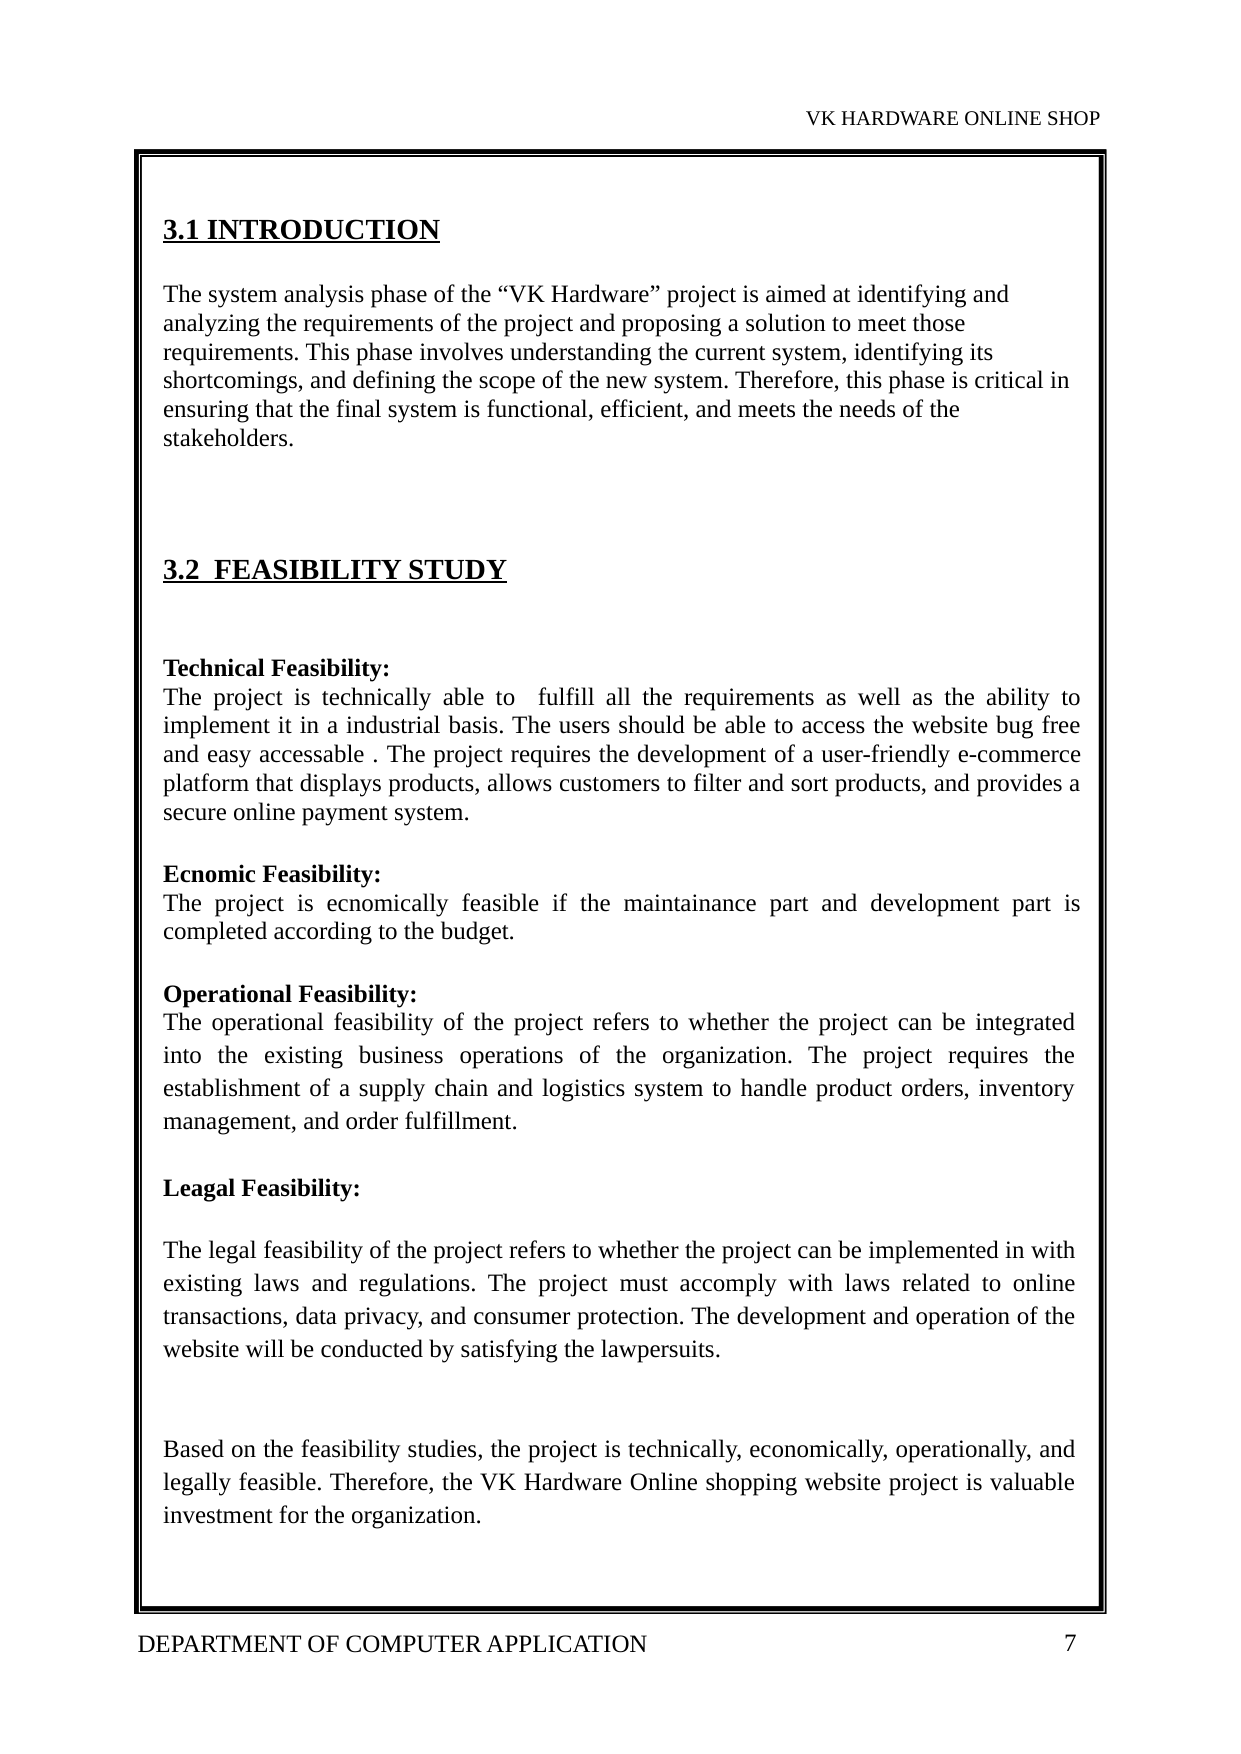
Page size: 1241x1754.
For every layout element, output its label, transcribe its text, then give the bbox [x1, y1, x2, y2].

text VK HARDWARE ONLINE SHOP [652, 106, 1100, 130]
text Leagal Feasibility: [163, 1173, 1082, 1202]
text The legal feasibility of the project refers to whether the project can be implemented in with existing laws and regulations. The project must accomply with laws related to online transactions, data privacy, and consumer protection. The development and operation of the website will be conducted by satisfying the lawpersuits. [163, 1235, 1076, 1363]
text The operational feasibility of the project refers to whether the project can be integrated into the existing business operations of the organization. The project requires the establishment of a supply chain and logistics system to handle product orders, inventory management, and order fulfillment. [163, 1007, 1076, 1135]
text The project is technically able to fulfill all the requirements as well as the ability to implement it in a industrial basis. The users should be able to access the website bug free and easy accessable . The project requires the development of a user-friendly e-commerce platform that displays products, allows customers to filter and sort products, and provides a secure online payment system. [163, 682, 1082, 825]
text DEPARTMENT OF COMPUTER APPLICATION [137, 1629, 658, 1658]
text 3.1 INTRODUCTION [163, 212, 1082, 246]
text Ecnomic Feasibility: [163, 859, 1082, 888]
text The system analysis phase of the “VK Hardware” project is aimed at identifying and analyzing the requirements of the project and proposing a solution to meet those requirements. This phase involves understanding the current system, identifying its shortcomings, and defining the scope of the new system. Therefore, this phase is critical in ensuring that the final system is functional, efficient, and meets the needs of the stakeholders. [163, 279, 1082, 452]
text 7 [1064, 1628, 1095, 1657]
text 3.2 FEASIBILITY STUDY [163, 552, 1082, 586]
text The project is ecnomically feasible if the maintainance part and development part is completed according to the budget. [163, 888, 1082, 945]
text Based on the feasibility studies, the project is technically, economically, operationally, and legally feasible. Therefore, the VK Hardware Online shopping website project is valuable investment for the organization. [163, 1434, 1076, 1529]
text Technical Feasibility: [163, 653, 1082, 682]
text Operational Feasibility: [163, 979, 1082, 1007]
